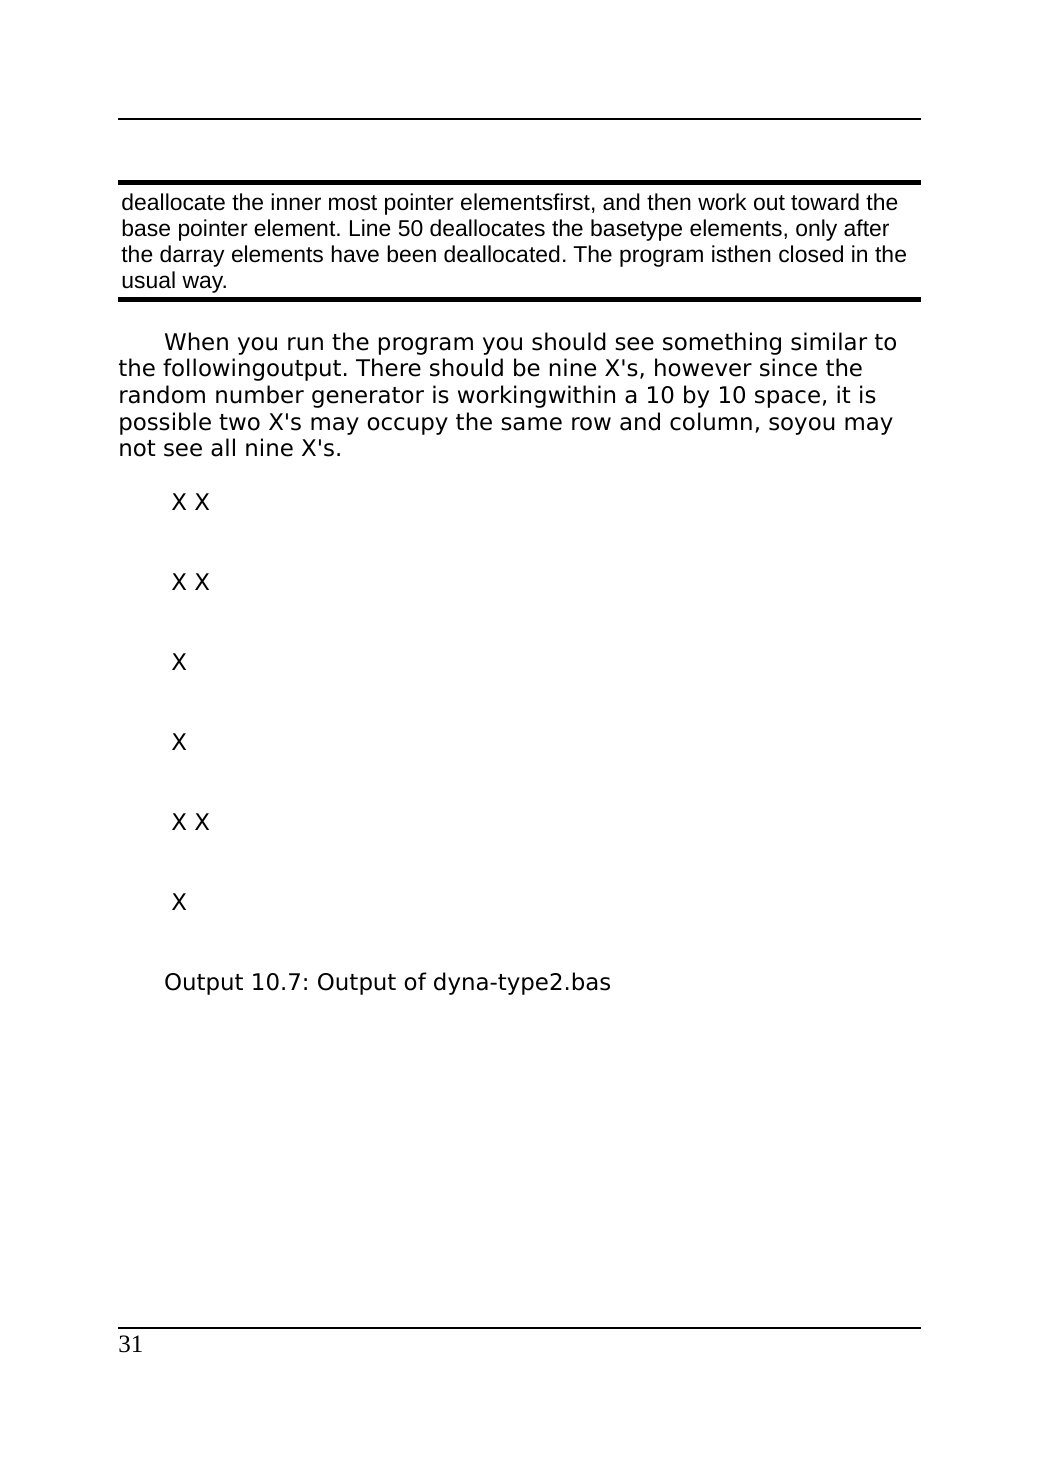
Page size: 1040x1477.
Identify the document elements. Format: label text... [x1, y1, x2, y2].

text X X [118, 809, 921, 835]
text X [118, 889, 921, 915]
text When you run the program you should see something similar to the followingoutput. There should be nine X's, however since the random number generator is workingwithin a 10 by 10 space, it is possible two X's may occupy the same row and column, soyou may not see all nine X's. [118, 329, 921, 462]
text Output 10.7: Output of dyna-type2.bas [118, 969, 921, 995]
text X [118, 729, 921, 755]
text X X [118, 489, 921, 515]
text X [118, 649, 921, 675]
text X X [118, 569, 921, 595]
text deallocate the inner most pointer elementsfirst, and then work out toward the base pointer element. Line 50 deallocates the basetype elements, only after the darray elements have been deallocated. The program isthen closed in the usual way. [118, 185, 921, 297]
